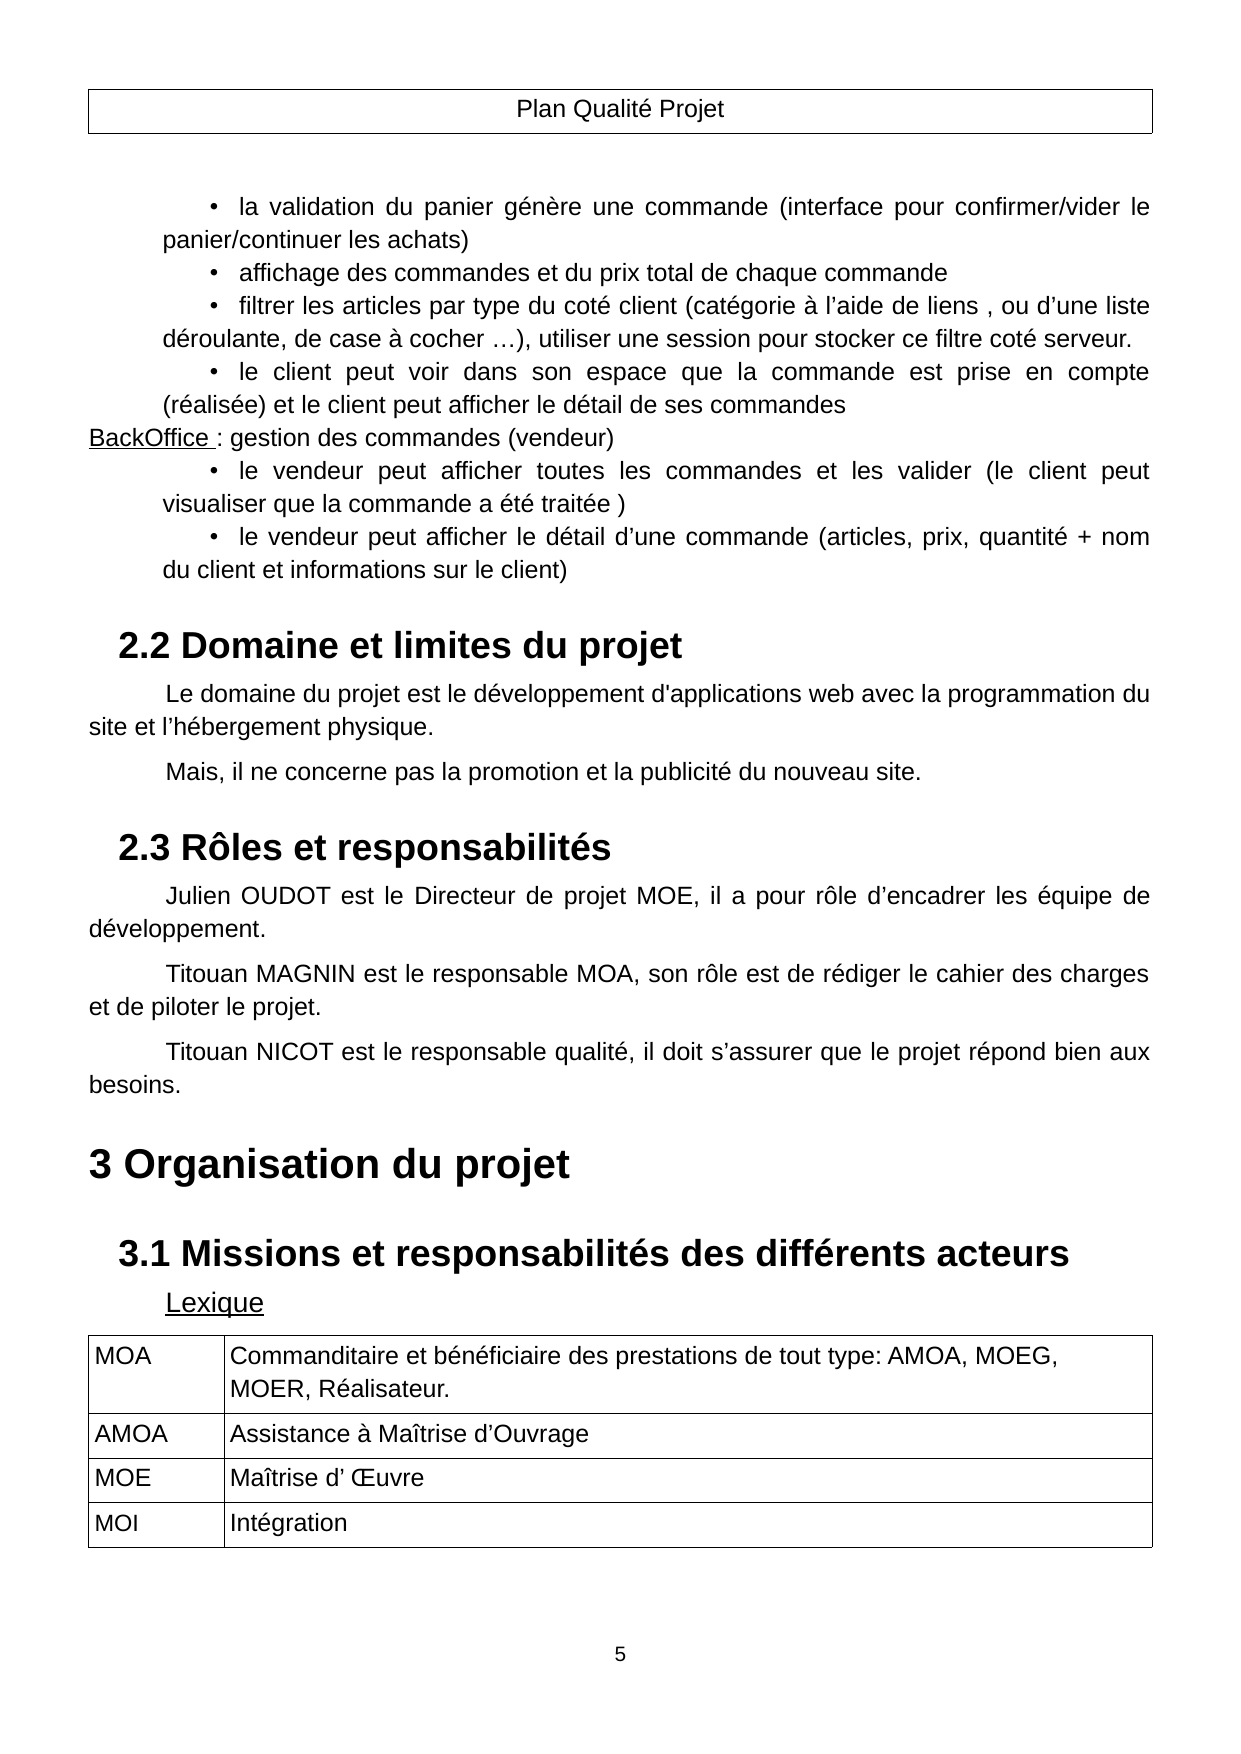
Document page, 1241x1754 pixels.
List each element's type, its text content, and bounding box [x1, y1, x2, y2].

list le vendeur peut afficher toutes les commandes et les valider (le client peut visualiser que la commande a été traitée ) [133, 456, 1152, 518]
text Titouan MAGNIN est le responsable MOA, son rôle est de rédiger le cahier des charges et de piloter le projet. [88, 959, 1152, 1021]
table_cell MOE [89, 1459, 224, 1502]
list le vendeur peut afficher le détail d’une commande (articles, prix, quantité + nom du client et informations sur le client) [133, 522, 1152, 584]
text Julien OUDOT est le Directeur de projet MOE, il a pour rôle d’encadrer les équipe de développement. [88, 881, 1152, 943]
table_cell Assistance à Maîtrise d’Ouvrage [225, 1414, 1152, 1457]
subtitle Domaine et limites du projet [88, 624, 1152, 667]
subtitle Missions et responsabilités des différents acteurs [88, 1231, 1152, 1274]
list la validation du panier génère une commande (interface pour confirmer/vider le panier/continuer les achats) [133, 191, 1152, 253]
text Titouan NICOT est le responsable qualité, il doit s’assurer que le projet répond bien aux besoins. [88, 1037, 1152, 1098]
table_header Commanditaire et bénéficiaire des prestations de tout type: AMOA, MOEG, MOER, Réalisateur. [225, 1336, 1152, 1413]
list le client peut voir dans son espace que la commande est prise en compte (réalisée) et le client peut afficher le détail de ses commandes [133, 357, 1152, 419]
list filtrer les articles par type du coté client (catégorie à l’aide de liens , ou d’une liste déroulante, de case à cocher …), utiliser une session pour stocker ce filtre coté serveur. [133, 291, 1152, 353]
subtitle Rôles et responsabilités [88, 826, 1152, 869]
table_cell Intégration [225, 1503, 1152, 1547]
list affichage des commandes et du prix total de chaque commande [133, 258, 1152, 286]
text [88, 1548, 1152, 1575]
table_cell Maîtrise d’ Œuvre [225, 1459, 1152, 1502]
subtitle Organisation du projet [88, 1139, 1152, 1187]
text Le domaine du projet est le développement d'applications web avec la programmation du site et l’hébergement physique. [88, 679, 1152, 741]
text Mais, il ne concerne pas la promotion et la publicité du nouveau site. [88, 757, 1152, 786]
text BackOffice : gestion des commandes (vendeur) [88, 423, 1152, 452]
text Lexique [88, 1286, 1152, 1319]
table_header MOA [89, 1336, 224, 1413]
table_cell MOI [89, 1503, 224, 1547]
table_cell AMOA [89, 1414, 224, 1457]
